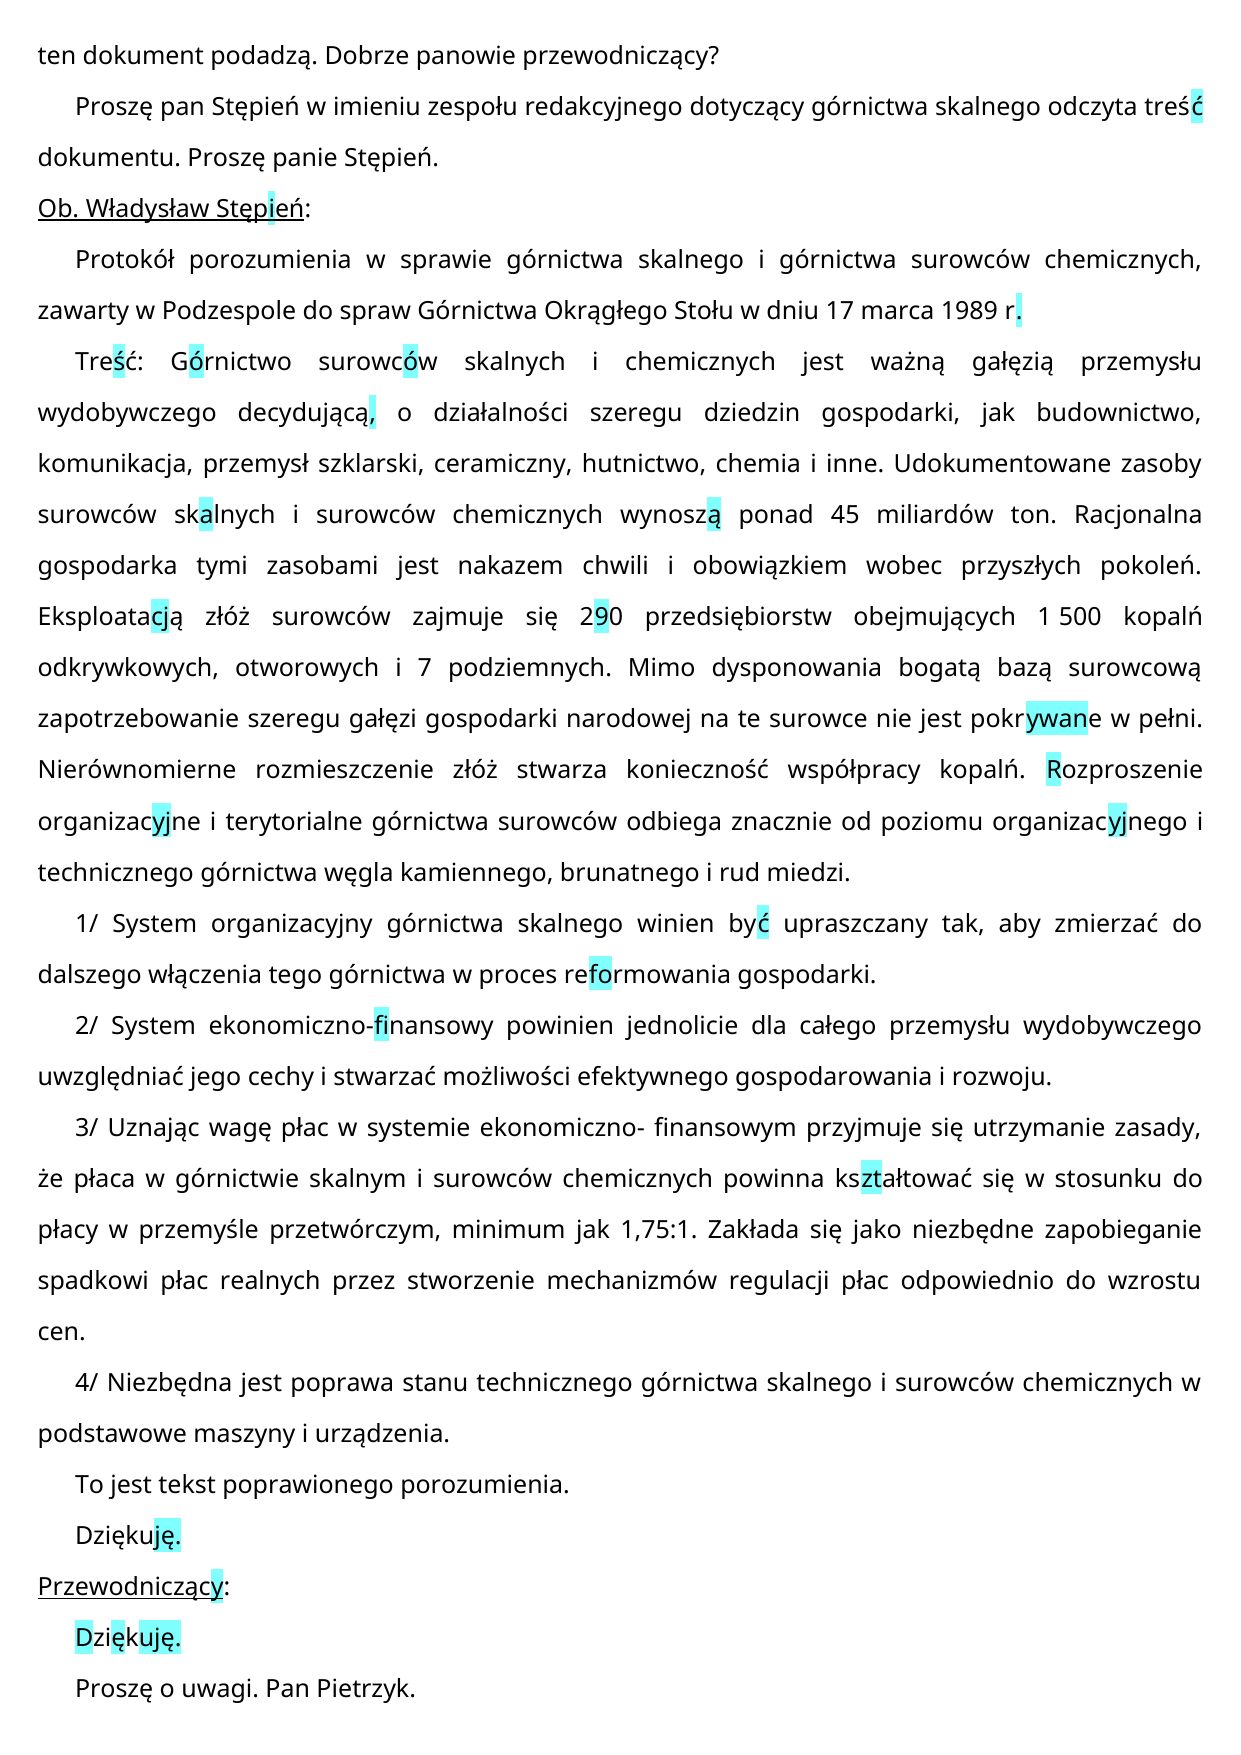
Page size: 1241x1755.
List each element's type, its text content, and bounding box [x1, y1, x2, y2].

text Proszę pan Stępień w imieniu zespołu redakcyjnego dotyczący górnictwa skalnego odczyta treść dokumentu. Proszę panie Stępień. [37, 88, 1203, 174]
text ten dokument podadzą. Dobrze panowie przewodniczący? [37, 37, 1203, 72]
text 3/ Uznając wagę płac w systemie ekonomiczno- finansowym przyjmuje się utrzymanie zasady, że płaca w górnictwie skalnym i surowców chemicznych powinna kształtować się w stosunku do płacy w przemyśle przetwórczym, minimum jak 1,75:1. Zakłada się jako niezbędne zapobieganie spadkowi płac realnych przez stworzenie mechanizmów regulacji płac odpowiednio do wzrostu cen. [37, 1109, 1203, 1348]
text Dziękuję. [37, 1518, 1203, 1552]
text Dziękuję. [37, 1620, 1203, 1654]
text Treść: Górnictwo surowców skalnych i chemicznych jest ważną gałęzią przemysłu wydobywczego decydującą, o działalności szeregu dziedzin gospodarki, jak budownictwo, komunikacja, przemysł szklarski, ceramiczny, hutnictwo, chemia i inne. Udokumentowane zasoby surowców skalnych i surowców chemicznych wynoszą ponad 45 miliardów ton. Racjonalna gospodarka tymi zasobami jest nakazem chwili i obowiązkiem wobec przyszłych pokoleń. Eksploatacją złóż surowców zajmuje się 290 przedsiębiorstw obejmujących 1 500 kopalń odkrywkowych, otworowych i 7 podziemnych. Mimo dysponowania bogatą bazą surowcową zapotrzebowanie szeregu gałęzi gospodarki narodowej na te surowce nie jest pokrywane w pełni. Nierównomierne rozmieszczenie złóż stwarza konieczność współpracy kopalń. Rozproszenie organizacyjne i terytorialne górnictwa surowców odbiega znacznie od poziomu organizacyjnego i technicznego górnictwa węgla kamiennego, brunatnego i rud miedzi. [37, 344, 1203, 888]
text 2/ System ekonomiczno-finansowy powinien jednolicie dla całego przemysłu wydobywczego uwzględniać jego cechy i stwarzać możliwości efektywnego gospodarowania i rozwoju. [37, 1007, 1203, 1092]
text Protokół porozumienia w sprawie górnictwa skalnego i górnictwa surowców chemicznych, zawarty w Podzespole do spraw Górnictwa Okrągłego Stołu w dniu 17 marca 1989 r. [37, 242, 1203, 327]
text Przewodniczący: [37, 1569, 1203, 1603]
text To jest tekst poprawionego porozumienia. [37, 1467, 1203, 1501]
text 1/ System organizacyjny górnictwa skalnego winien być upraszczany tak, aby zmierzać do dalszego włączenia tego górnictwa w proces reformowania gospodarki. [37, 905, 1203, 990]
text 4/ Niezbędna jest poprawa stanu technicznego górnictwa skalnego i surowców chemicznych w podstawowe maszyny i urządzenia. [37, 1364, 1203, 1450]
text Proszę o uwagi. Pan Pietrzyk. [37, 1671, 1203, 1705]
text Ob. Władysław Stępień: [37, 191, 1203, 225]
